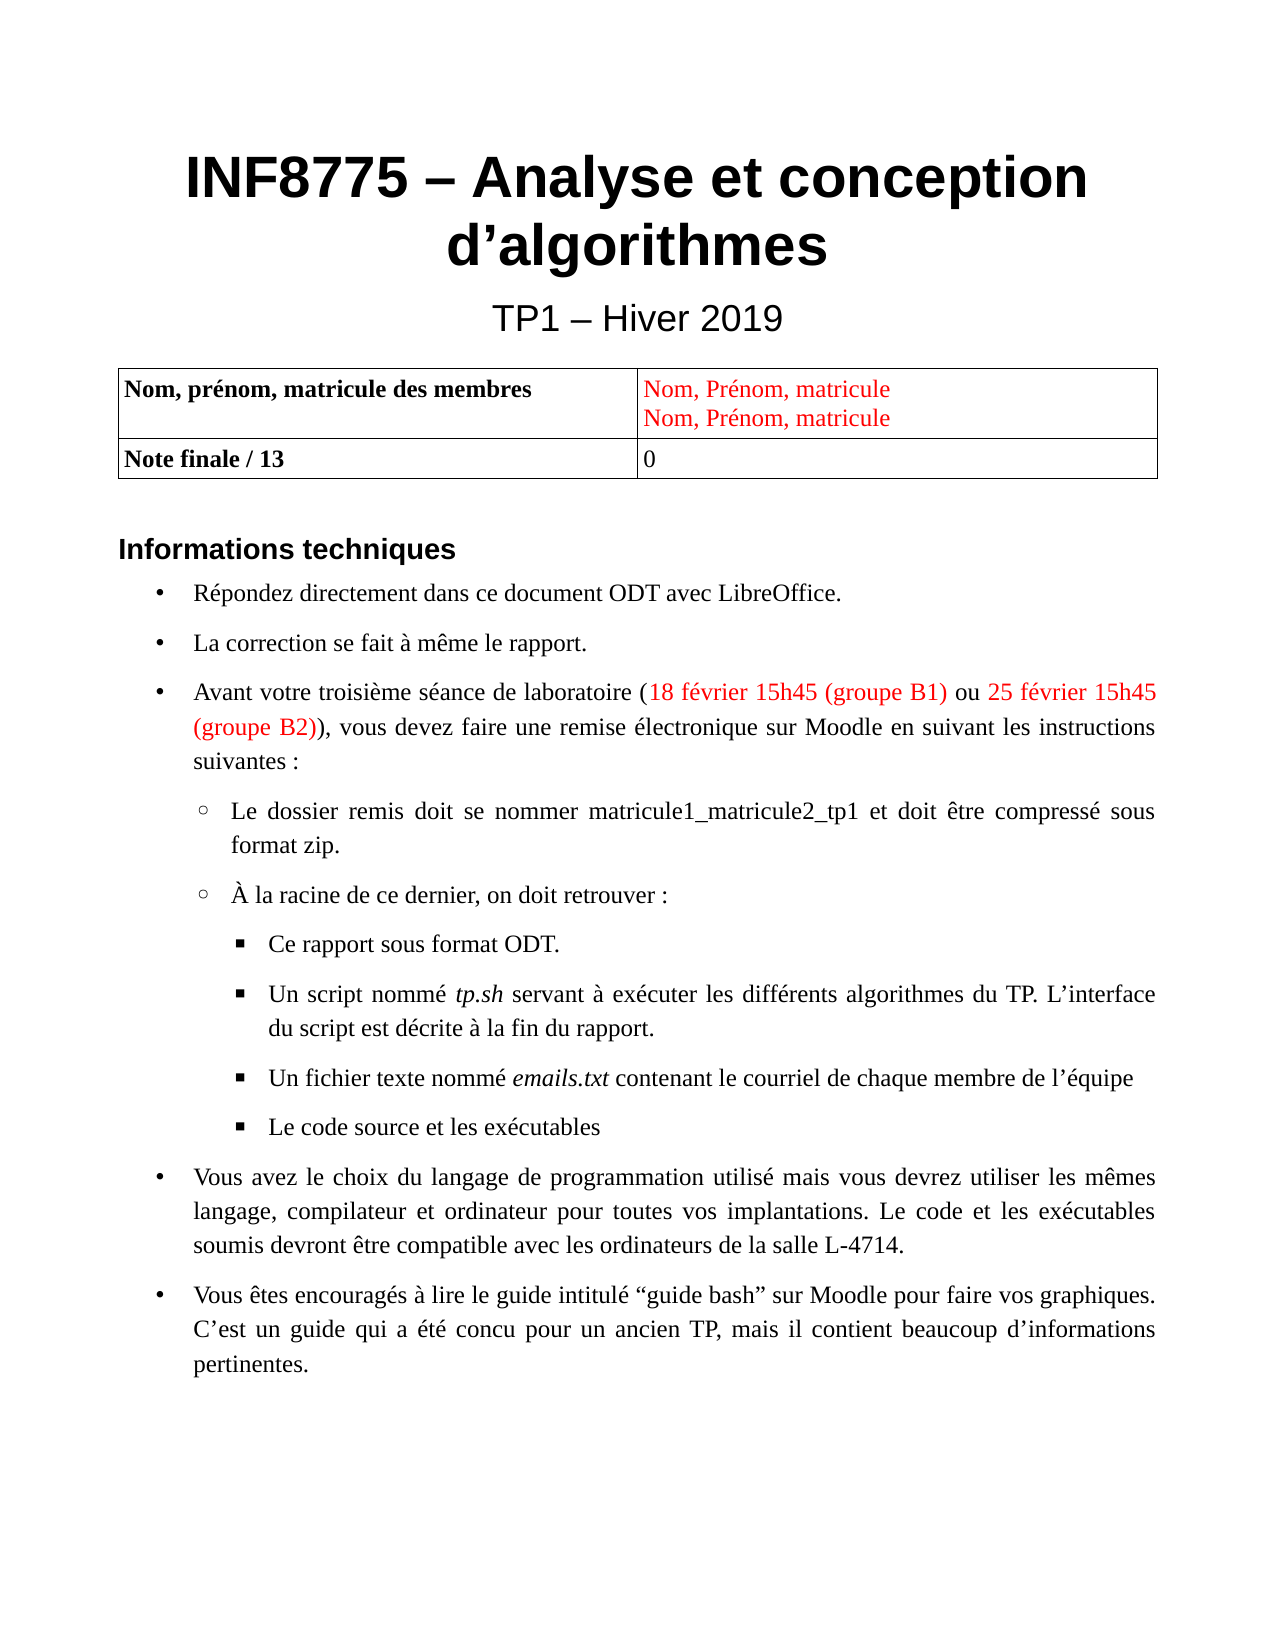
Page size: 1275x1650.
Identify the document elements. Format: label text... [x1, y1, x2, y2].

list Vous êtes encouragés à lire le guide intitulé “guide bash” sur Moodle pour faire vos graphiques. C’est un guide qui a été concu pour un ancien TP, mais il contient beaucoup d’informations pertinentes. [156, 1280, 1157, 1378]
list Le code source et les exécutables [231, 1112, 1157, 1141]
table_cell Note finale / 13 [119, 439, 637, 478]
list Répondez directement dans ce document ODT avec LibreOffice. [156, 578, 1157, 607]
table_header Nom, Prénom, matricule Nom, Prénom, matricule [638, 369, 1157, 437]
text TP1 – Hiver 2019 [118, 296, 1157, 339]
list Ce rapport sous format ODT. [231, 929, 1157, 958]
list La correction se fait à même le rapport. [156, 628, 1157, 657]
list Vous avez le choix du langage de programmation utilisé mais vous devrez utiliser les mêmes langage, compilateur et ordinateur pour toutes vos implantations. Le code et les exécutables soumis devront être compatible avec les ordinateurs de la salle L-4714. [156, 1162, 1157, 1259]
table_header Nom, prénom, matricule des membres [119, 369, 637, 437]
list Un fichier texte nommé emails.txt contenant le courriel de chaque membre de l’équipe [231, 1063, 1157, 1091]
list À la racine de ce dernier, on doit retrouver : [193, 880, 1157, 908]
subtitle Informations techniques [118, 532, 1157, 566]
list Le dossier remis doit se nommer matricule1_matricule2_tp1 et doit être compressé sous format zip. [193, 796, 1157, 859]
list Avant votre troisième séance de laboratoire (18 février 15h45 (groupe B1) ou 25 février 15h45 (groupe B2)), vous devez faire une remise électronique sur Moodle en suivant les instructions suivantes : [156, 677, 1157, 775]
text INF8775 – Analyse et conception d’algorithmes [118, 143, 1157, 277]
table_cell 0 [638, 439, 1157, 478]
list Un script nommé tp.sh servant à exécuter les différents algorithmes du TP. L’interface du script est décrite à la fin du rapport. [231, 979, 1157, 1042]
